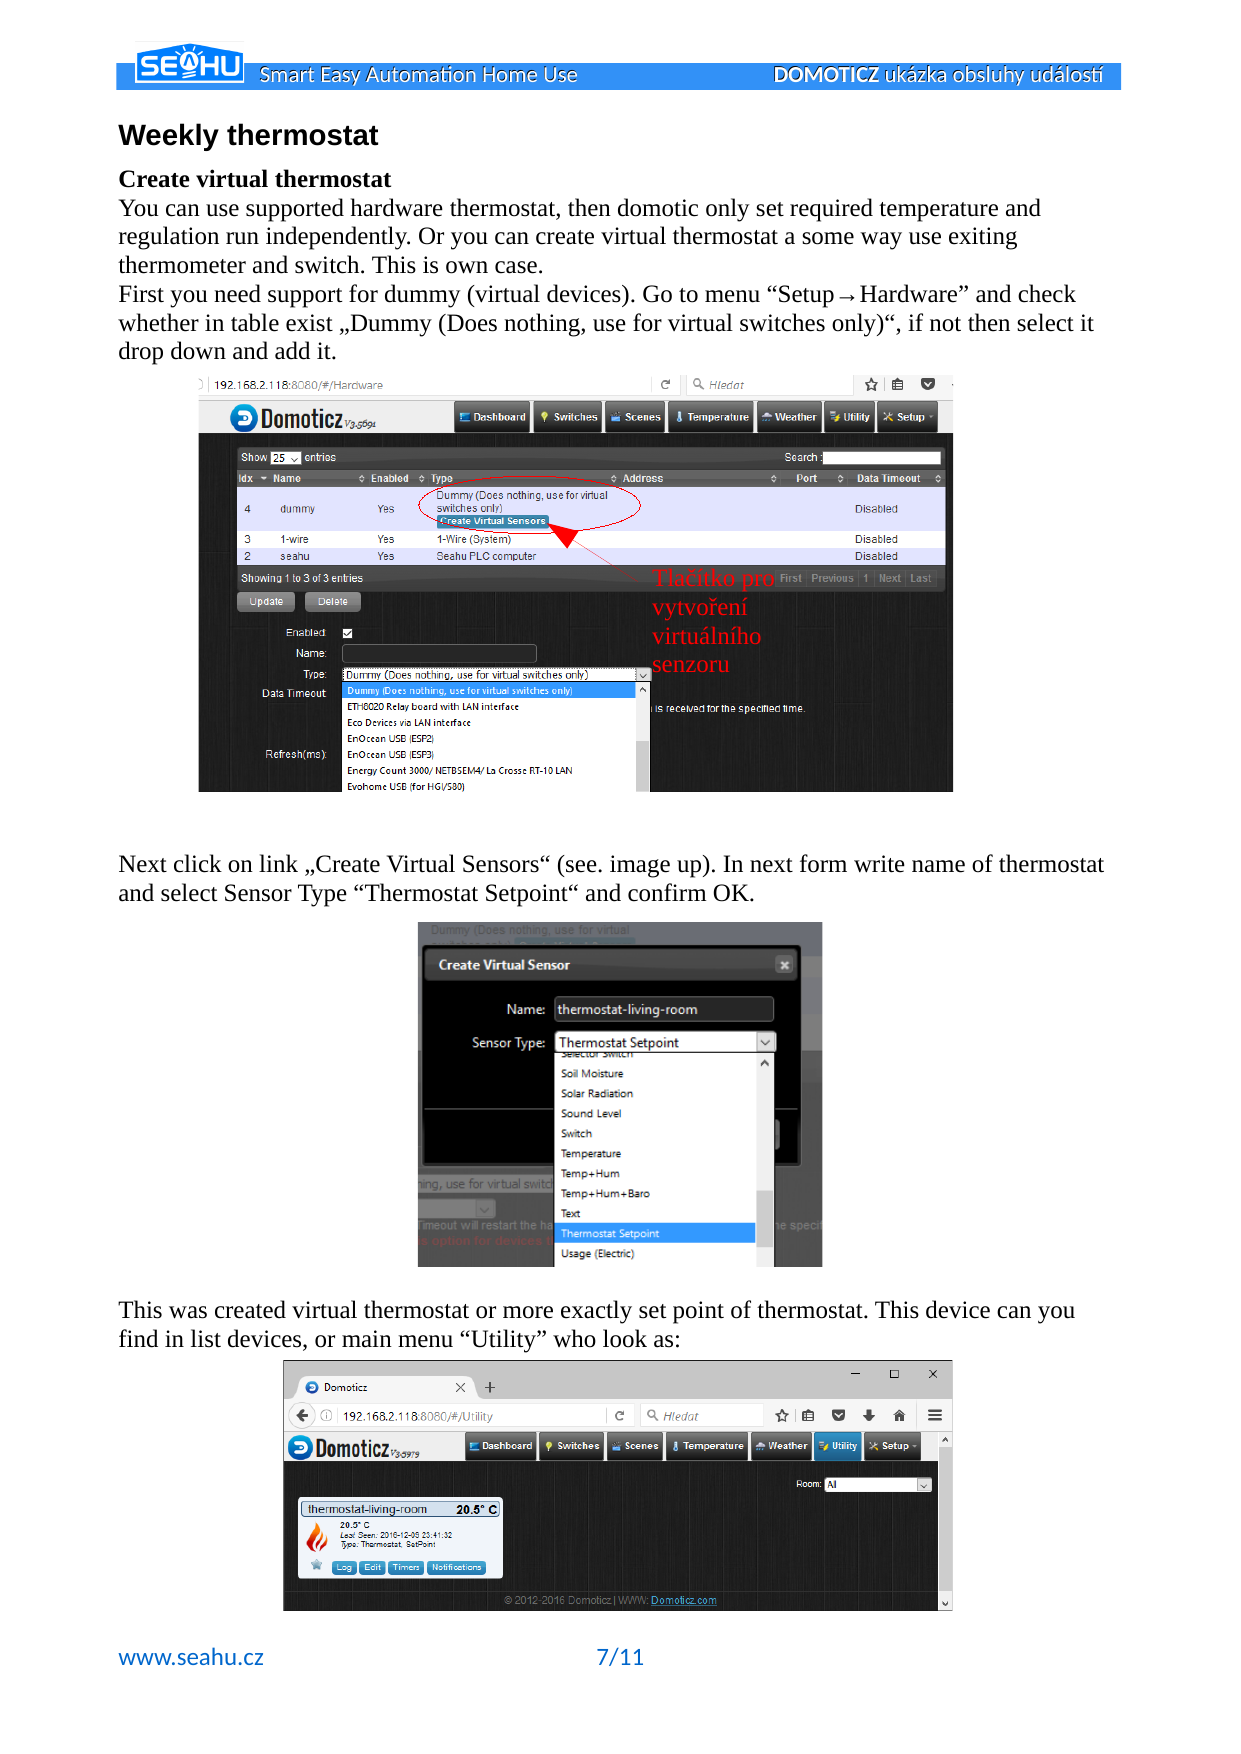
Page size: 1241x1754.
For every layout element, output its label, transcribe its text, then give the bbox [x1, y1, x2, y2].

subtitle Weekly thermostat [118, 118, 1122, 151]
picture [417, 922, 823, 1267]
picture [135, 41, 245, 83]
text First you need support for dummy (virtual devices). Go to menu “Setup→Hardware” and check whether in table exist „Dummy (Does nothing, use for virtual switches only)“, if not then select it drop down and add it. [118, 279, 1122, 365]
picture [198, 375, 954, 792]
text You can use supported hardware thermostat, then domotic only set required temperature and regulation run independently. Or you can create virtual thermostat a some way use exiting thermometer and switch. This is own case. [118, 193, 1122, 279]
text This was created virtual thermostat or more exactly set point of thermostat. This device can you find in list devices, or main menu “Utility” who look as: [118, 1295, 1122, 1352]
text Next click on link „Create Virtual Sensors“ (see. image up). In next form write name of thermostat and select Sensor Type “Thermostat Setpoint“ and confirm OK. [118, 849, 1122, 906]
picture [283, 1360, 953, 1611]
text Create virtual thermostat [118, 164, 1122, 193]
